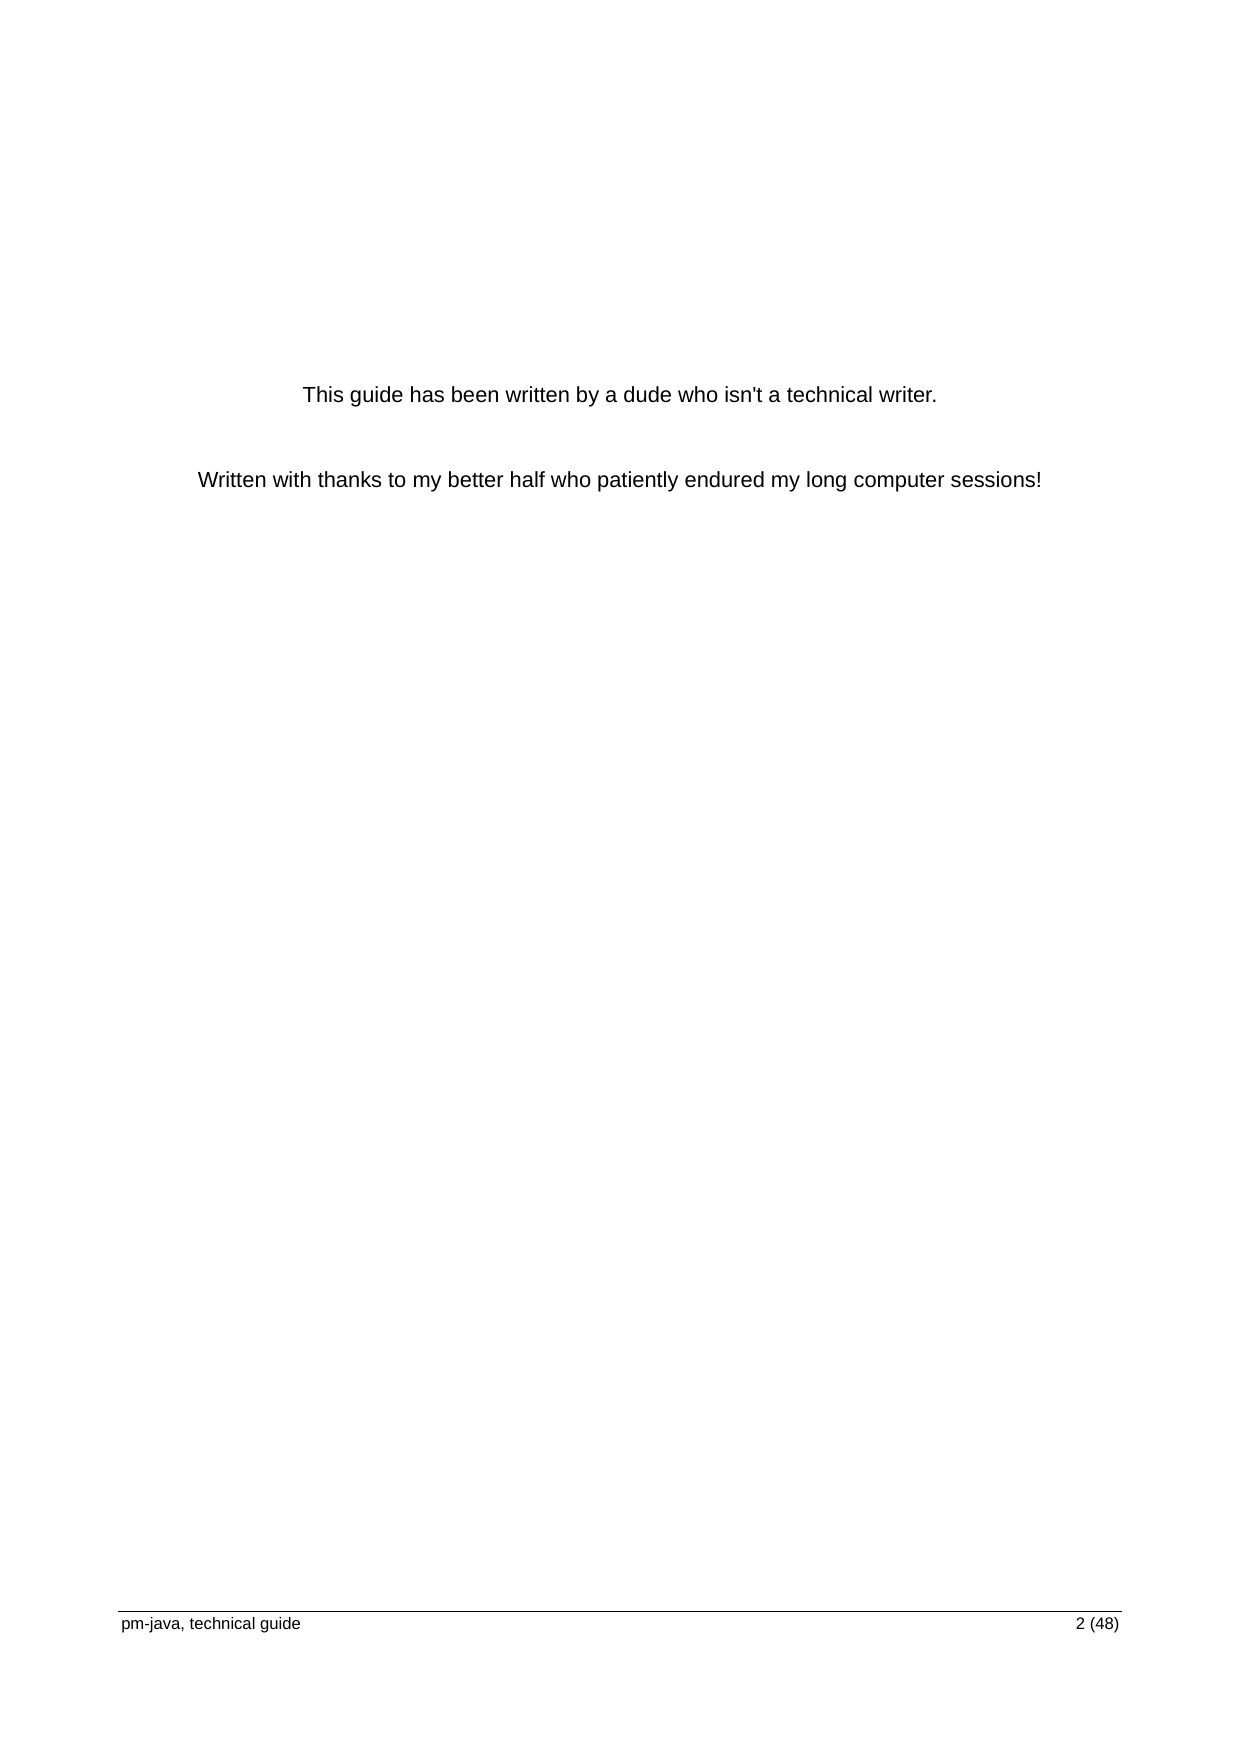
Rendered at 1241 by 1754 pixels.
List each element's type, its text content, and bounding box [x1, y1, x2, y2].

subtitle This guide has been written by a dude who isn't a technical writer. [118, 383, 1122, 407]
subtitle Written with thanks to my better half who patiently endured my long computer sessions! [118, 467, 1122, 492]
